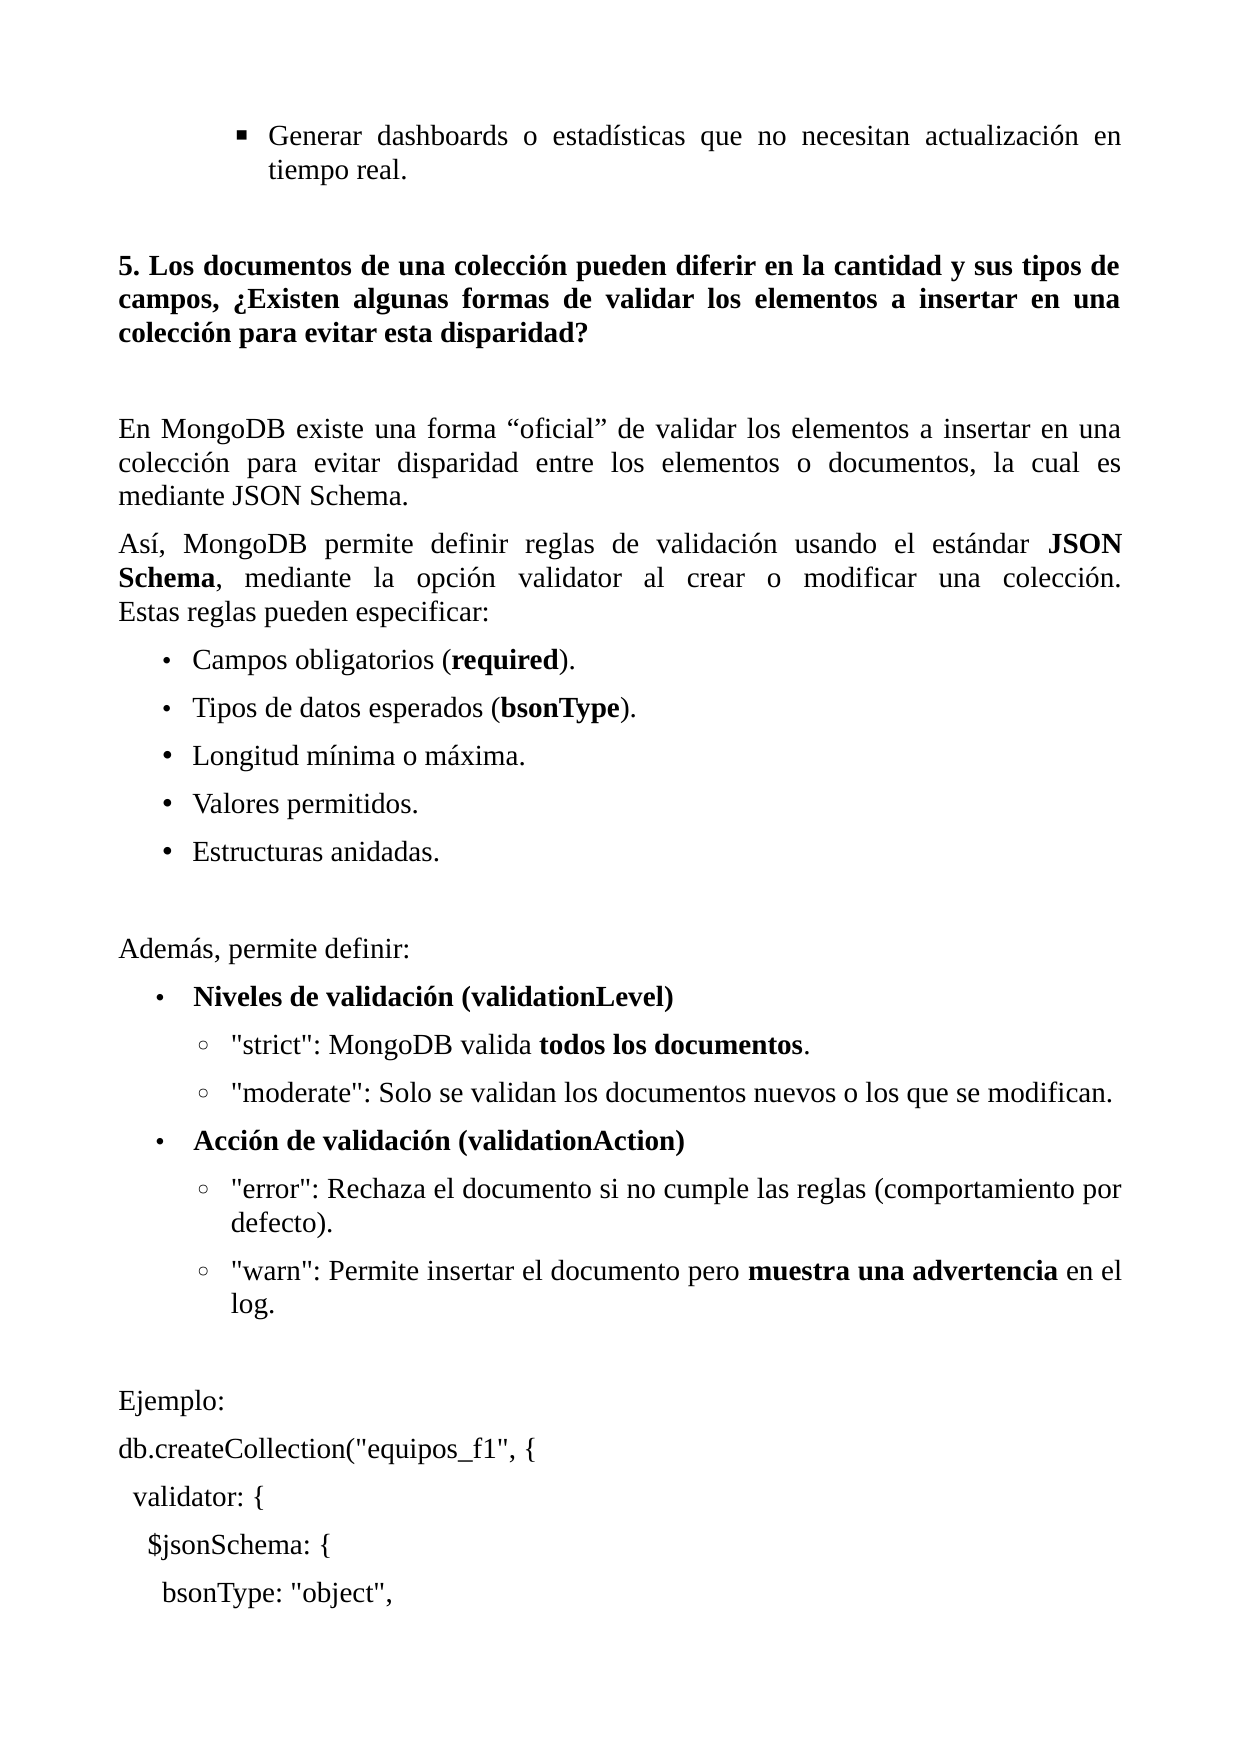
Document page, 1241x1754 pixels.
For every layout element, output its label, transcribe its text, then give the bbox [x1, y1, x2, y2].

text Además, permite definir: [118, 931, 1122, 964]
list Campos obligatorios (required). [162, 642, 1122, 675]
list Niveles de validación (validationLevel) [156, 979, 1122, 1012]
text db.createCollection("equipos_f1", { [118, 1431, 1122, 1464]
text Ejemplo: [118, 1383, 1122, 1416]
list "warn": Permite insertar el documento pero muestra una advertencia en el log. [193, 1253, 1122, 1320]
text $jsonSchema: { [118, 1527, 1122, 1561]
text En MongoDB existe una forma “oficial” de validar los elementos a insertar en una colección para evitar disparidad entre los elementos o documentos, la cual es mediante JSON Schema. [118, 411, 1122, 512]
list Tipos de datos esperados (bsonType). [162, 690, 1122, 723]
text 5. Los documentos de una colección pueden diferir en la cantidad y sus tipos de campos, ¿Existen algunas formas de validar los elementos a insertar en una colección para evitar esta disparidad? [118, 248, 1122, 349]
list Longitud mínima o máxima. [162, 738, 1122, 772]
text bsonType: "object", [118, 1575, 1122, 1609]
list "moderate": Solo se validan los documentos nuevos o los que se modifican. [193, 1075, 1122, 1109]
text validator: { [118, 1479, 1122, 1513]
list "error": Rechaza el documento si no cumple las reglas (comportamiento por defecto). [193, 1171, 1122, 1238]
list Valores permitidos. [162, 786, 1122, 820]
list Generar dashboards o estadísticas que no necesitan actualización en tiempo real. [231, 118, 1122, 185]
text Así, MongoDB permite definir reglas de validación usando el estándar JSON Schema, mediante la opción validator al crear o modificar una colección. Estas reglas pueden especificar: [118, 527, 1122, 627]
list Estructuras anidadas. [162, 834, 1122, 868]
list Acción de validación (validationAction) [156, 1123, 1122, 1157]
list "strict": MongoDB valida todos los documentos. [193, 1027, 1122, 1061]
